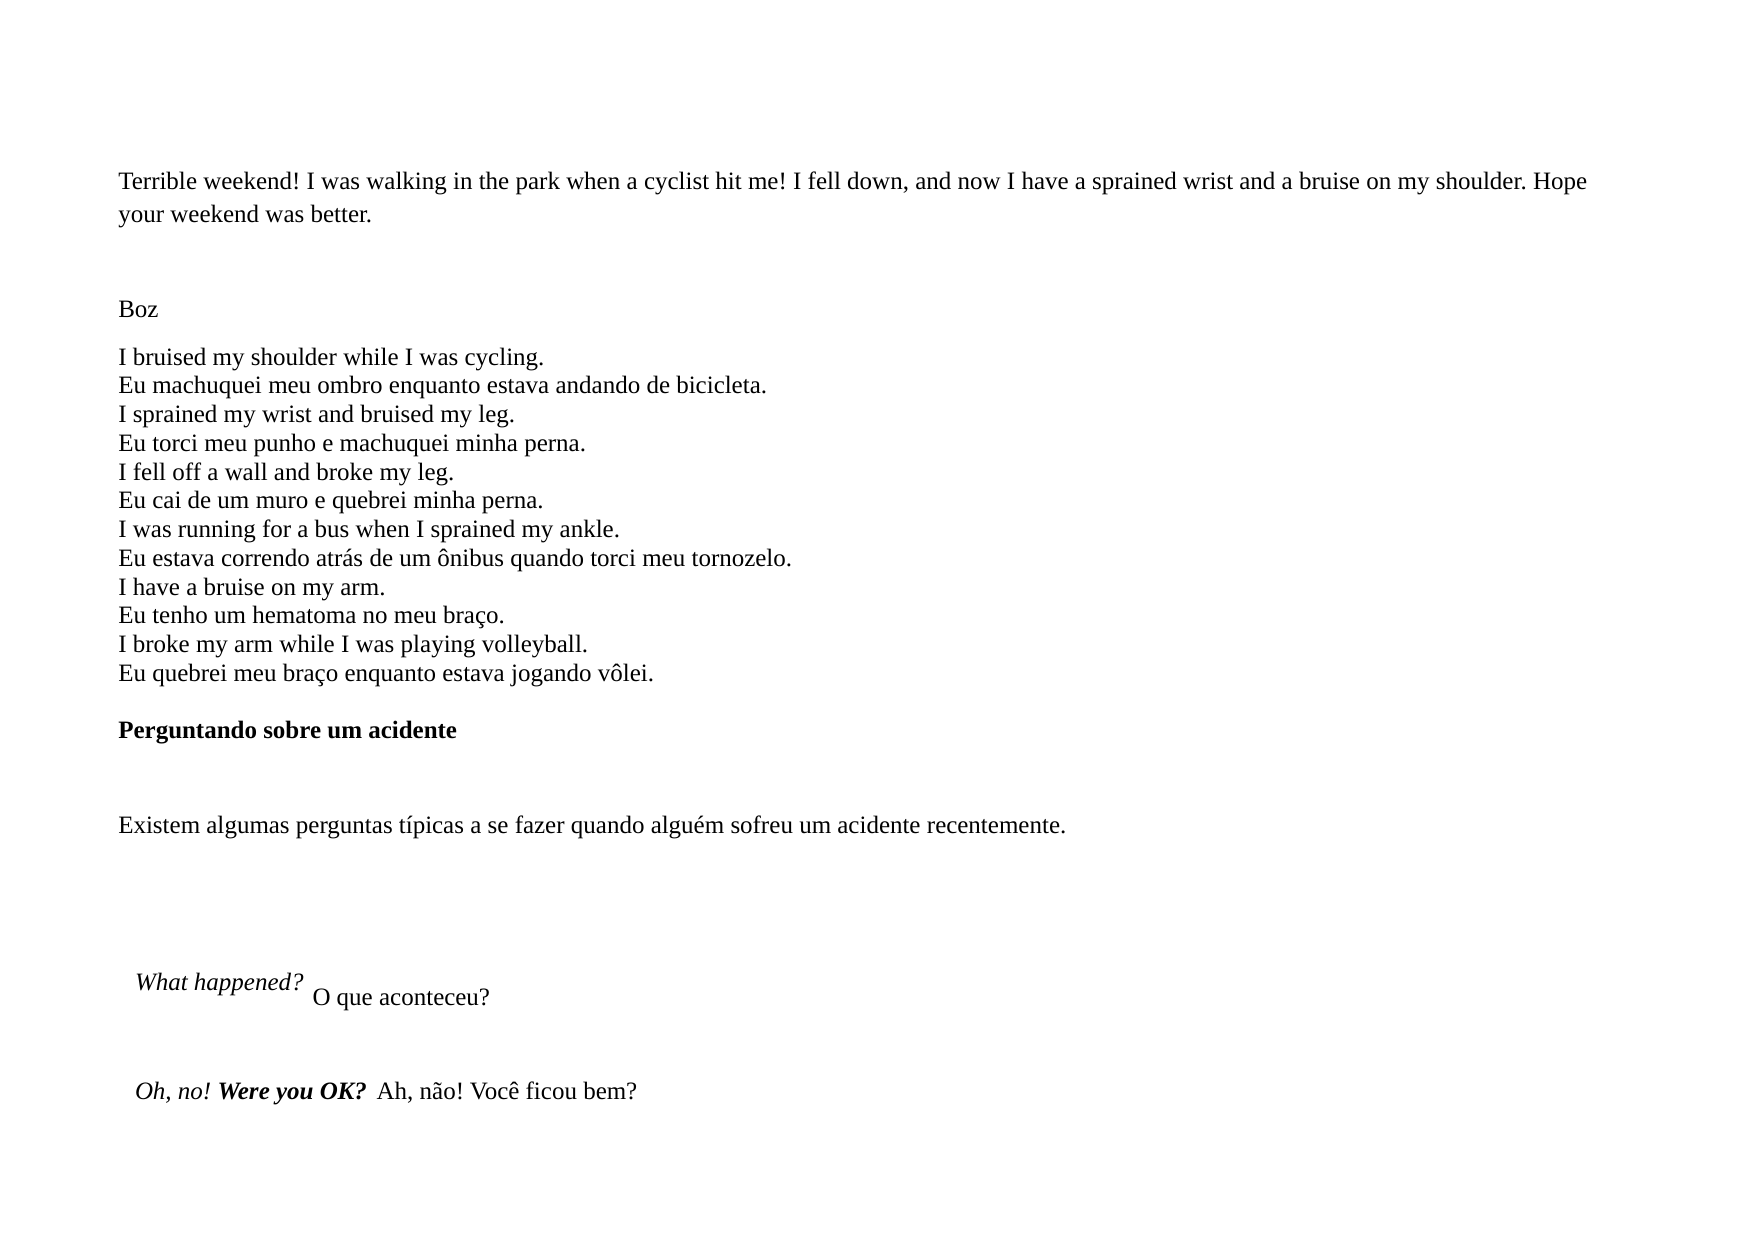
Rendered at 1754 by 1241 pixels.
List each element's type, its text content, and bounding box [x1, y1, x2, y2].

text I broke my arm while I was playing volleyball. [118, 629, 1636, 658]
table_cell [118, 1028, 132, 1063]
table_cell [132, 1028, 309, 1063]
text Existem algumas perguntas típicas a se fazer quando alguém sofreu um acidente recentemente. [118, 811, 1636, 839]
table_cell [132, 1063, 498, 1073]
text Eu tenho um hematoma no meu braço. [118, 600, 1636, 629]
table_header O que aconteceu? [309, 964, 498, 1028]
text I bruised my shoulder while I was cycling. [118, 342, 1636, 370]
text Perguntando sobre um acidente [118, 715, 1636, 744]
table_header [118, 1073, 132, 1108]
table_header [118, 953, 129, 964]
table_header What happened? [132, 964, 309, 1028]
table_cell [118, 1063, 132, 1073]
text I fell off a wall and broke my leg. [118, 457, 1636, 485]
text I have a bruise on my arm. [118, 572, 1636, 600]
table_header [118, 964, 132, 1028]
text I sprained my wrist and bruised my leg. [118, 399, 1636, 428]
text Eu machuquei meu ombro enquanto estava andando de bicicleta. [118, 370, 1636, 399]
table_header Ah, não! Você ficou bem? [374, 1073, 644, 1108]
text I was running for a bus when I sprained my ankle. [118, 514, 1636, 543]
text Eu estava correndo atrás de um ônibus quando torci meu tornozelo. [118, 543, 1636, 572]
text Boz [118, 294, 1636, 323]
table_header Oh, no! Were you OK? [132, 1073, 373, 1108]
text Eu torci meu punho e machuquei minha perna. [118, 428, 1636, 457]
table_cell [309, 1028, 498, 1063]
text Terrible weekend! I was walking in the park when a cyclist hit me! I fell down, and now I have a sprained wrist and a bruise on my shoulder. Hope your weekend was better. [118, 166, 1636, 227]
text Eu quebrei meu braço enquanto estava jogando vôlei. [118, 658, 1636, 687]
text Eu cai de um muro e quebrei minha perna. [118, 485, 1636, 514]
